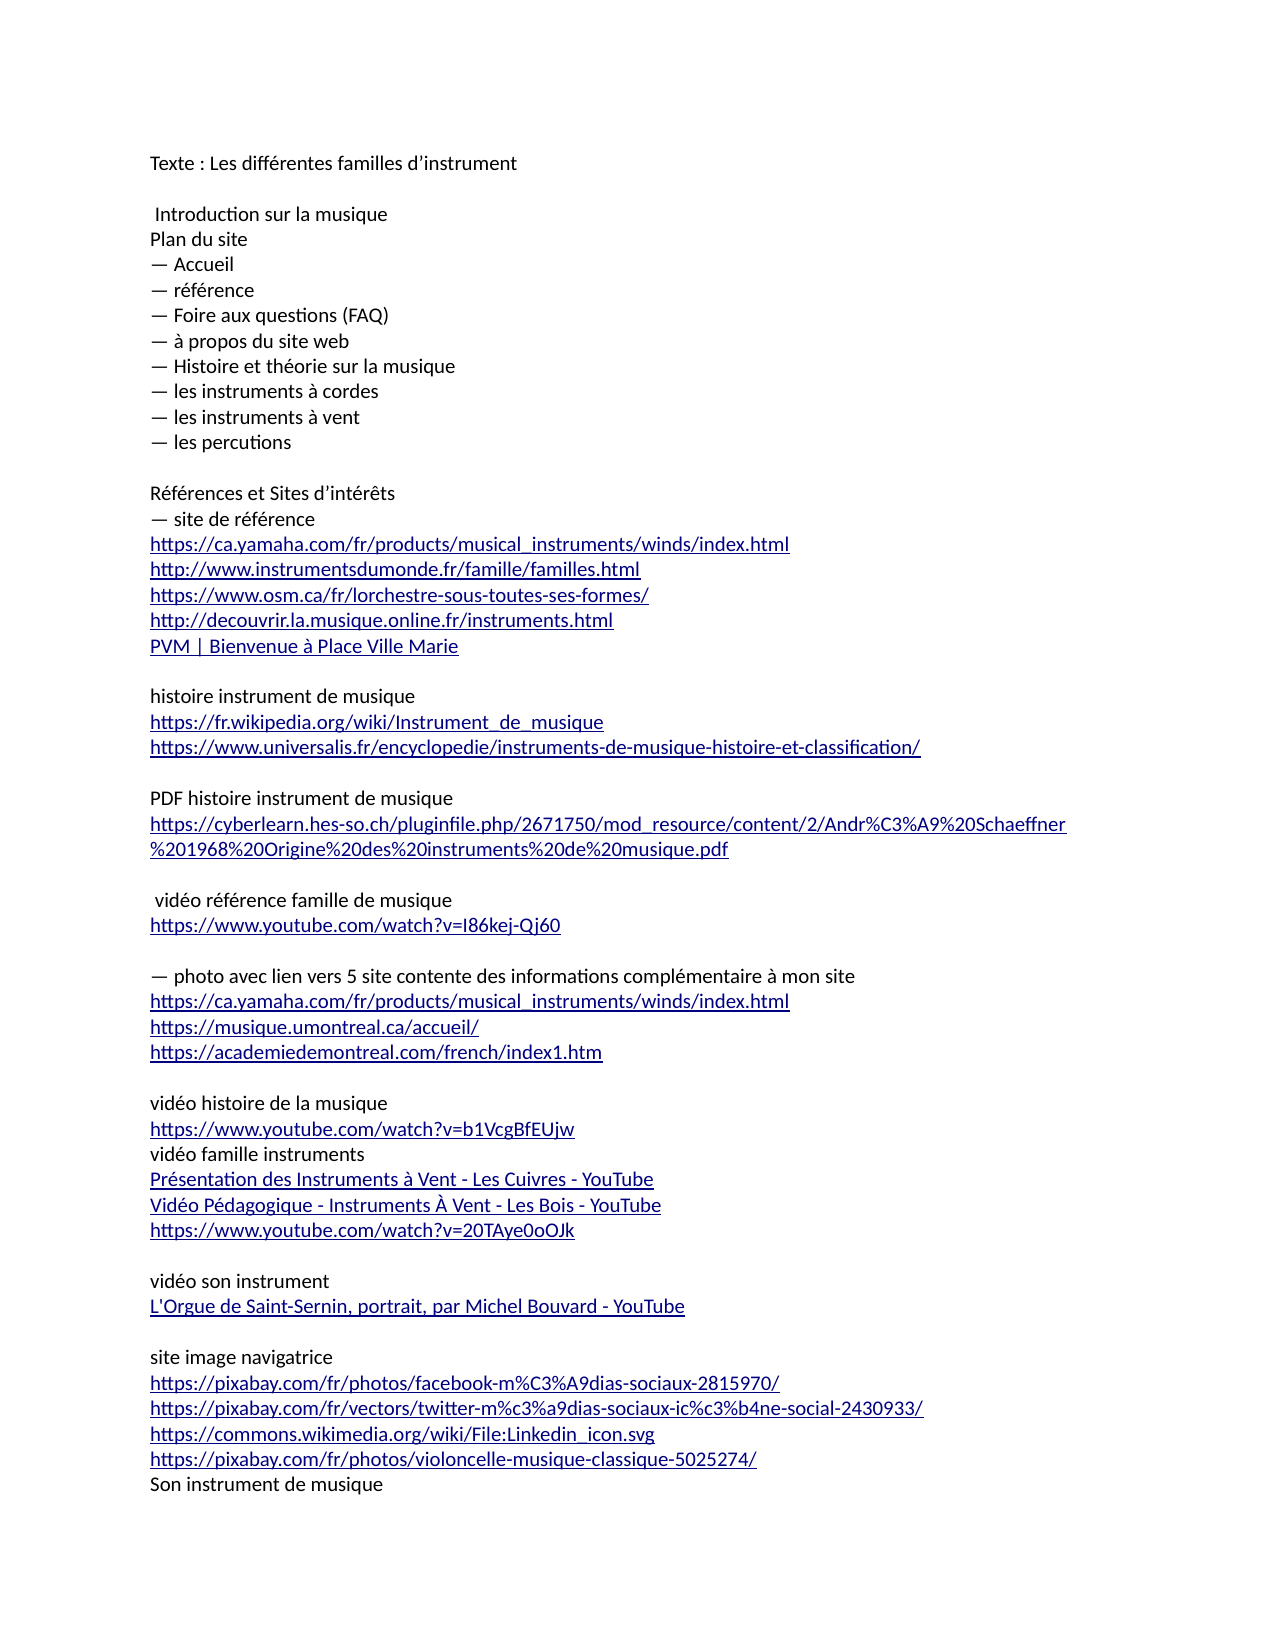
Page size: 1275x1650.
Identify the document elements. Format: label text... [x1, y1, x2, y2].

text — Foire aux questions (FAQ) [150, 302, 1125, 328]
text PVM | Bienvenue à Place Ville Marie [150, 633, 1125, 658]
text https://musique.umontreal.ca/accueil/ [150, 1014, 1125, 1039]
text Introduction sur la musique [150, 201, 1125, 226]
text — référence [150, 277, 1125, 302]
text — Accueil [150, 252, 1125, 277]
text Vidéo Pédagogique - Instruments À Vent - Les Bois - YouTube [150, 1192, 1125, 1217]
text Références et Sites d’intérêts [150, 480, 1125, 506]
text site image navigatrice [150, 1344, 1125, 1370]
text vidéo référence famille de musique [150, 887, 1125, 912]
text — photo avec lien vers 5 site contente des informations complémentaire à mon site [150, 963, 1125, 989]
text — les percutions [150, 429, 1125, 455]
text https://ca.yamaha.com/fr/products/musical_instruments/winds/index.html [150, 531, 1125, 557]
text — site de référence [150, 506, 1125, 531]
text Présentation des Instruments à Vent - Les Cuivres - YouTube [150, 1167, 1125, 1192]
text https://commons.wikimedia.org/wiki/File:Linkedin_icon.svg [150, 1421, 1125, 1446]
text vidéo histoire de la musique [150, 1090, 1125, 1116]
text — les instruments à vent [150, 404, 1125, 429]
text https://www.youtube.com/watch?v=b1VcgBfEUjw [150, 1116, 1125, 1141]
text — à propos du site web [150, 328, 1125, 353]
text http://www.instrumentsdumonde.fr/famille/familles.html [150, 557, 1125, 582]
text https://pixabay.com/fr/photos/violoncelle-musique-classique-5025274/ [150, 1446, 1125, 1472]
text https://ca.yamaha.com/fr/products/musical_instruments/winds/index.html [150, 989, 1125, 1014]
text https://www.youtube.com/watch?v=20TAye0oOJk [150, 1217, 1125, 1243]
text https://fr.wikipedia.org/wiki/Instrument_de_musique [150, 709, 1125, 734]
text — les instruments à cordes [150, 379, 1125, 404]
text https://academiedemontreal.com/french/index1.htm [150, 1039, 1125, 1065]
text https://cyberlearn.hes-so.ch/pluginfile.php/2671750/mod_resource/content/2/Andr%C3%A9%20Schaeffner%201968%20Origine%20des%20instruments%20de%20musique.pdf [150, 811, 1125, 862]
text PDF histoire instrument de musique [150, 785, 1125, 811]
text Texte : Les différentes familles d’instrument [150, 150, 1125, 175]
text https://www.youtube.com/watch?v=I86kej-Qj60 [150, 912, 1125, 938]
text http://decouvrir.la.musique.online.fr/instruments.html [150, 607, 1125, 633]
text https://www.osm.ca/fr/lorchestre-sous-toutes-ses-formes/ [150, 582, 1125, 607]
text Son instrument de musique [150, 1472, 1125, 1497]
text L'Orgue de Saint-Sernin, portrait, par Michel Bouvard - YouTube [150, 1294, 1125, 1319]
text Plan du site [150, 226, 1125, 252]
text vidéo famille instruments [150, 1141, 1125, 1167]
text vidéo son instrument [150, 1268, 1125, 1294]
text https://pixabay.com/fr/photos/facebook-m%C3%A9dias-sociaux-2815970/ [150, 1370, 1125, 1395]
text histoire instrument de musique [150, 684, 1125, 709]
text https://pixabay.com/fr/vectors/twitter-m%c3%a9dias-sociaux-ic%c3%b4ne-social-2430933/ [150, 1395, 1125, 1421]
text https://www.universalis.fr/encyclopedie/instruments-de-musique-histoire-et-classification/ [150, 734, 1125, 760]
text — Histoire et théorie sur la musique [150, 353, 1125, 379]
